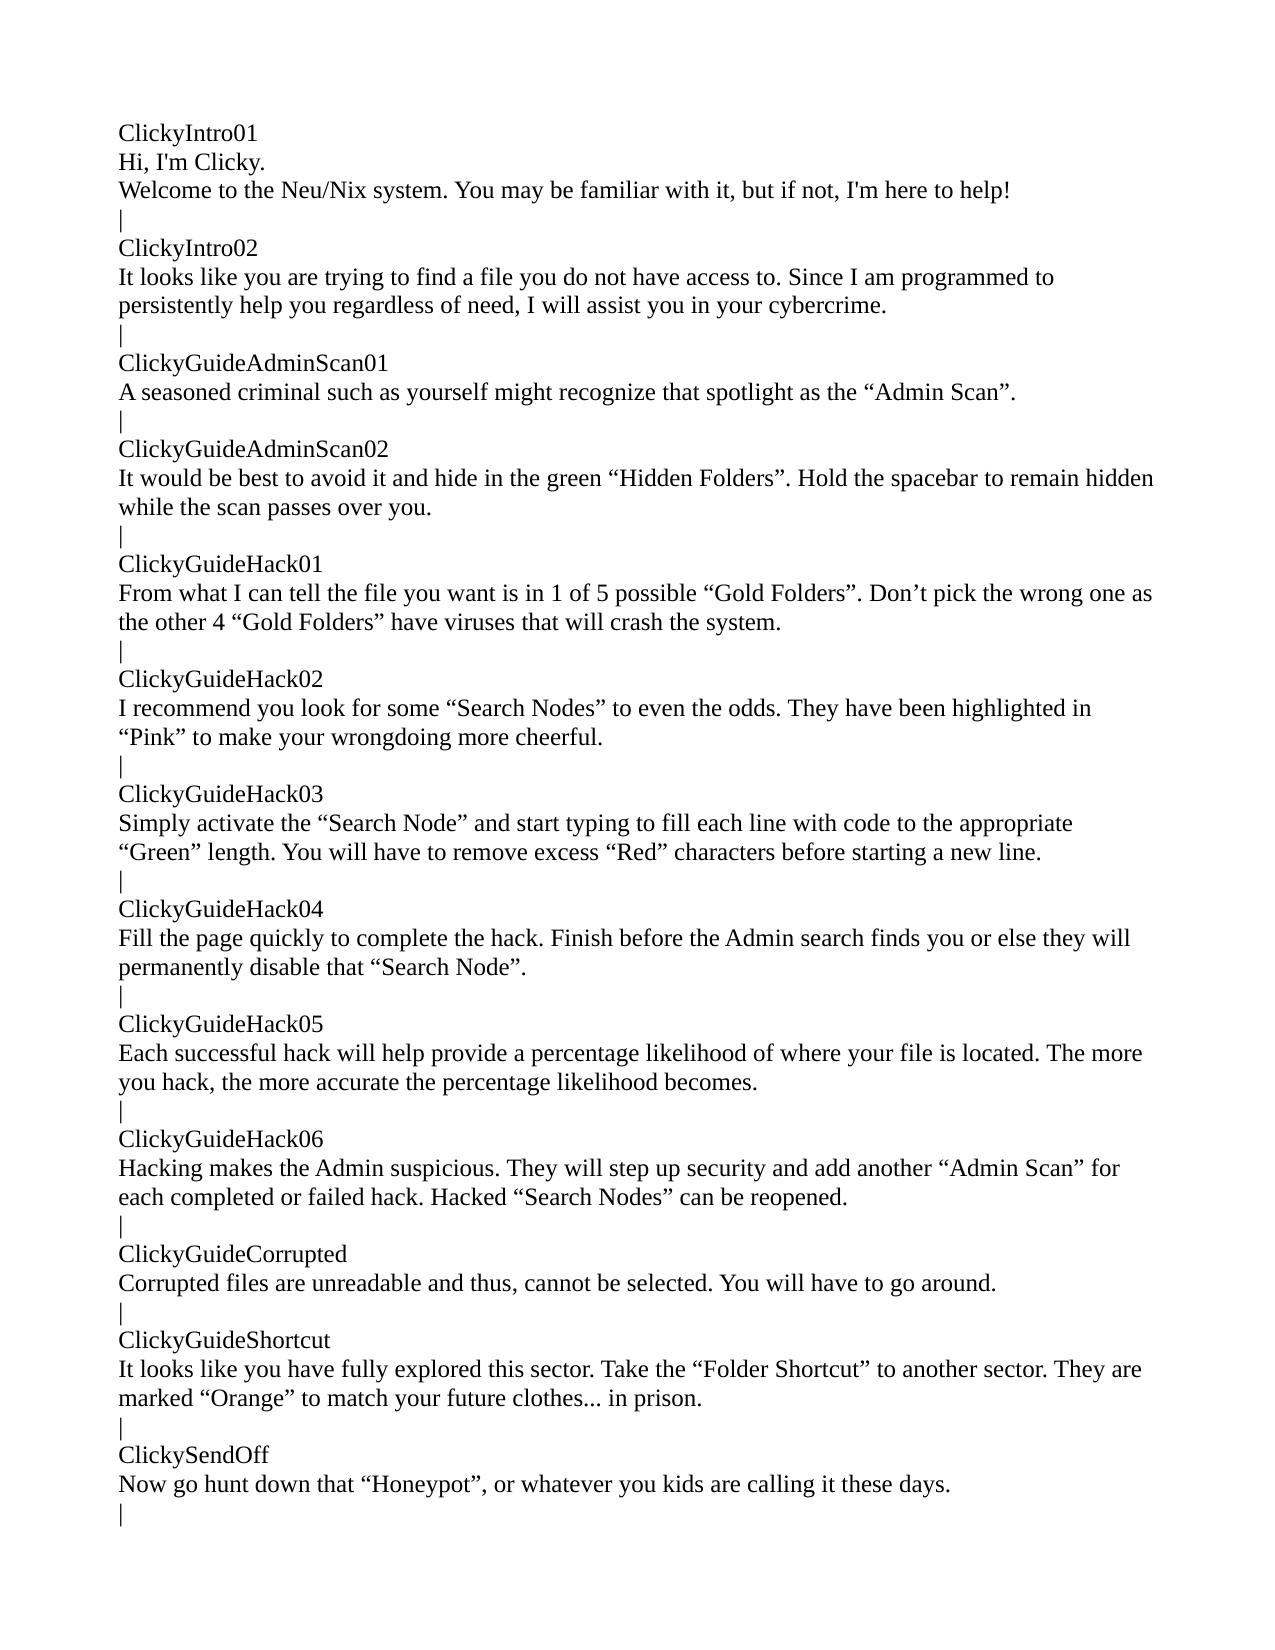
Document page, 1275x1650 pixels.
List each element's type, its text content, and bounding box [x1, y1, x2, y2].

text ClickyIntro01 [118, 118, 1157, 147]
text ClickyGuideHack03 [118, 779, 1157, 808]
text Hacking makes the Admin suspicious. They will step up security and add another “Admin Scan” for each completed or failed hack. Hacked “Search Nodes” can be reopened. [118, 1153, 1157, 1211]
text It would be best to avoid it and hide in the green “Hidden Folders”. Hold the spacebar to remain hidden while the scan passes over you. [118, 463, 1157, 521]
text | [118, 1498, 1157, 1527]
text | [118, 1211, 1157, 1239]
text ClickyGuideHack06 [118, 1124, 1157, 1153]
text | [118, 866, 1157, 894]
text | [118, 751, 1157, 779]
text Corrupted files are unreadable and thus, cannot be selected. You will have to go around. [118, 1268, 1157, 1297]
text | [118, 319, 1157, 348]
text ClickyGuideHack01 [118, 549, 1157, 578]
text ClickyGuideHack05 [118, 1009, 1157, 1038]
text | [118, 981, 1157, 1009]
text | [118, 1297, 1157, 1326]
text Welcome to the Neu/Nix system. You may be familiar with it, but if not, I'm here to help! [118, 176, 1157, 204]
text | [118, 204, 1157, 233]
text | [118, 521, 1157, 549]
text ClickyGuideAdminScan01 [118, 348, 1157, 377]
text ClickyIntro02 [118, 233, 1157, 262]
text A seasoned criminal such as yourself might recognize that spotlight as the “Admin Scan”. [118, 377, 1157, 406]
text It looks like you are trying to find a file you do not have access to. Since I am programmed to persistently help you regardless of need, I will assist you in your cybercrime. [118, 262, 1157, 319]
text Fill the page quickly to complete the hack. Finish before the Admin search finds you or else they will permanently disable that “Search Node”. [118, 923, 1157, 981]
text | [118, 636, 1157, 664]
text ClickyGuideHack04 [118, 894, 1157, 923]
text ClickyGuideAdminScan02 [118, 434, 1157, 463]
text | [118, 1412, 1157, 1441]
text ClickyGuideShortcut [118, 1326, 1157, 1354]
text Hi, I'm Clicky. [118, 147, 1157, 176]
text | [118, 1096, 1157, 1124]
text Each successful hack will help provide a percentage likelihood of where your file is located. The more you hack, the more accurate the percentage likelihood becomes. [118, 1038, 1157, 1096]
text | [118, 406, 1157, 434]
text ClickyGuideCorrupted [118, 1239, 1157, 1268]
text I recommend you look for some “Search Nodes” to even the odds. They have been highlighted in “Pink” to make your wrongdoing more cheerful. [118, 693, 1157, 751]
text From what I can tell the file you want is in 1 of 5 possible “Gold Folders”. Don’t pick the wrong one as the other 4 “Gold Folders” have viruses that will crash the system. [118, 578, 1157, 636]
text ClickyGuideHack02 [118, 664, 1157, 693]
text It looks like you have fully explored this sector. Take the “Folder Shortcut” to another sector. They are marked “Orange” to match your future clothes... in prison. [118, 1354, 1157, 1412]
text ClickySendOff [118, 1441, 1157, 1469]
text Simply activate the “Search Node” and start typing to fill each line with code to the appropriate “Green” length. You will have to remove excess “Red” characters before starting a new line. [118, 808, 1157, 866]
text Now go hunt down that “Honeypot”, or whatever you kids are calling it these days. [118, 1469, 1157, 1498]
